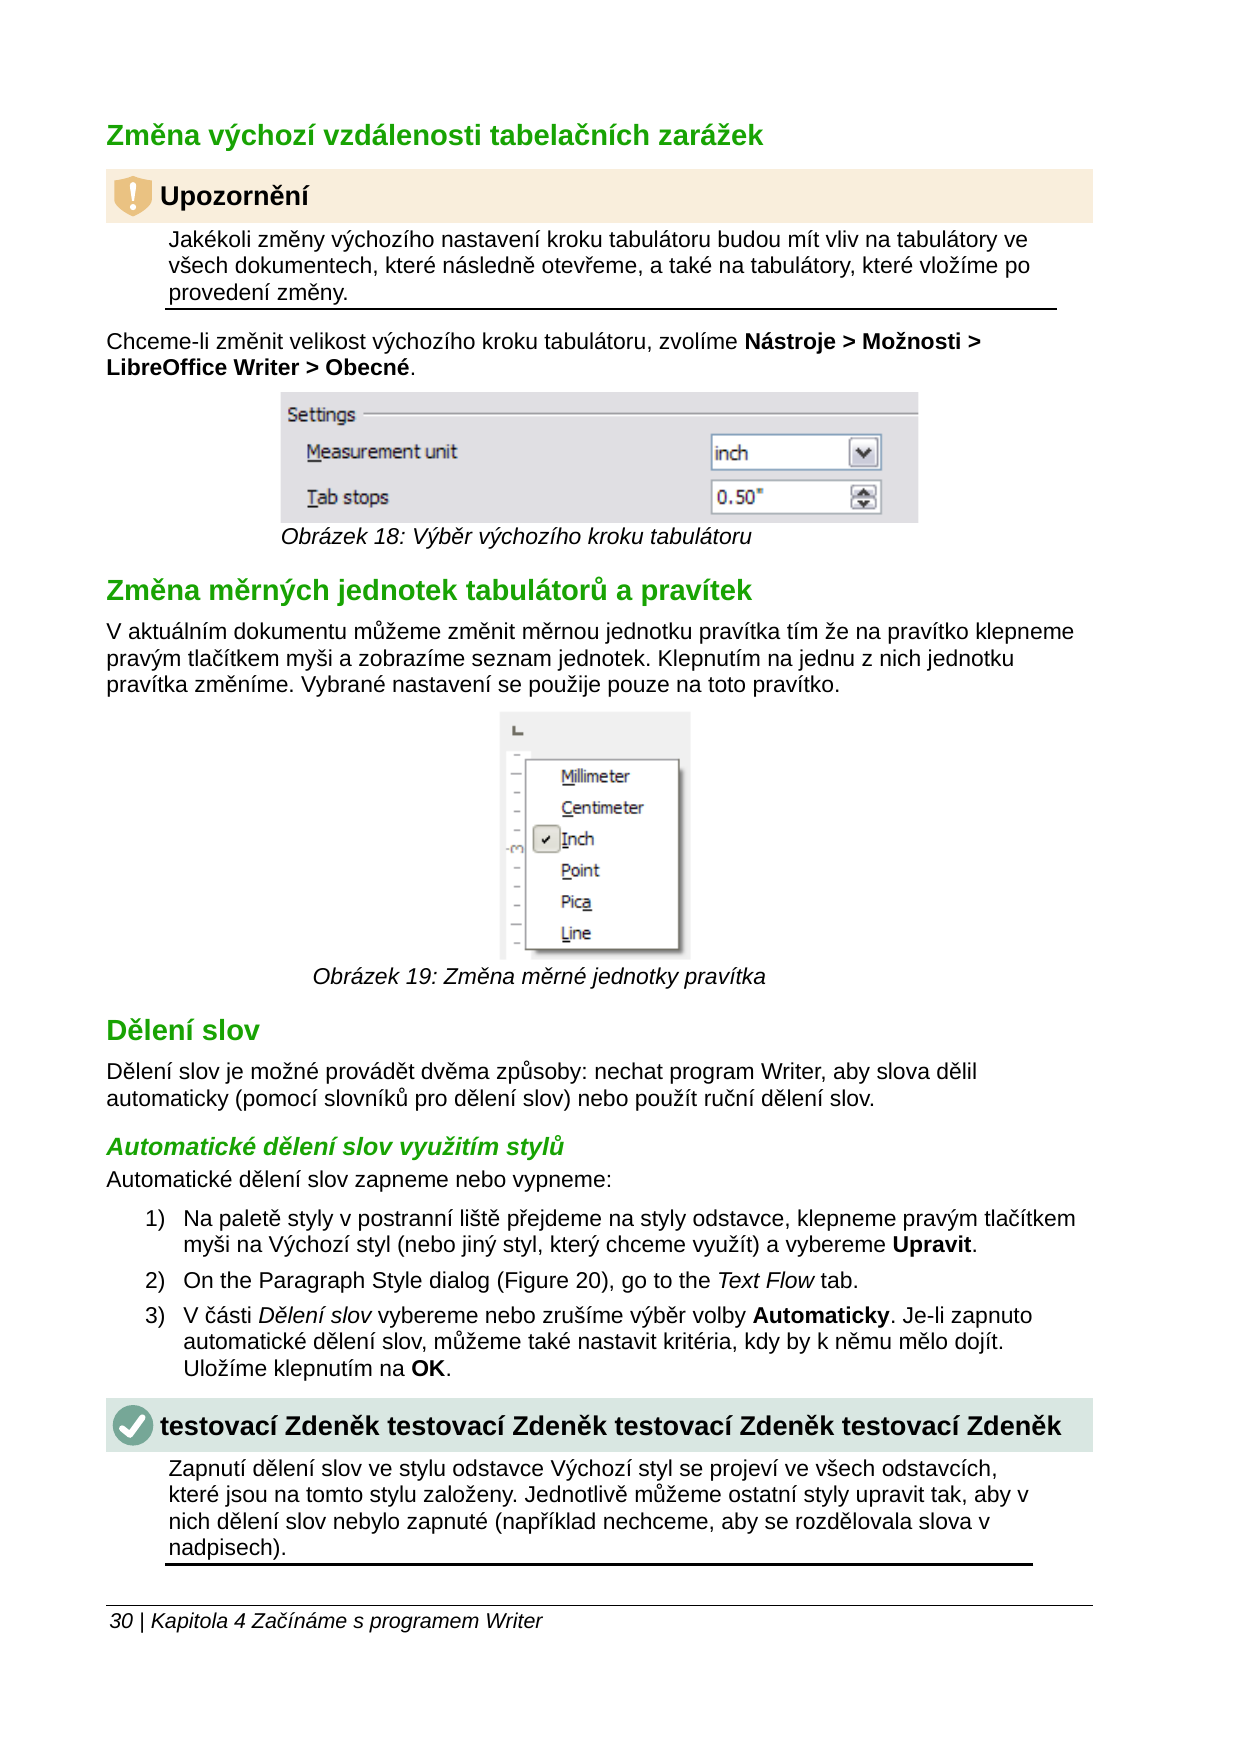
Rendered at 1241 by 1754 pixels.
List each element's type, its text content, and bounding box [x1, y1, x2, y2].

text Chceme-li změnit velikost výchozího kroku tabulátoru, zvolíme Nástroje > Možnosti > LibreOffice Writer > Obecné. [106, 328, 1093, 380]
text Obrázek 18: Výběr výchozího kroku tabulátoru [281, 523, 918, 549]
text V aktuálním dokumentu můžeme změnit měrnou jednotku pravítka tím že na pravítko klepneme pravým tlačítkem myši a zobrazíme seznam jednotek. Klepnutím na jednu z nich jednotku pravítka změníme. Vybrané nastavení se použije pouze na toto pravítko. [106, 618, 1093, 697]
text Jakékoli změny výchozího nastavení kroku tabulátoru budou mít vliv na tabulátory ve všech dokumentech, které následně otevřeme, a také na tabulátory, které vložíme po provedení změny. [165, 223, 1057, 308]
list On the Paragraph Style dialog (Figure 20), go to the Text Flow tab. [165, 1267, 1093, 1293]
list Automatické dělení slov zapneme nebo vypneme: [106, 1166, 1093, 1192]
picture [280, 392, 919, 523]
subtitle Změna měrných jednotek tabulátorů a pravítek [106, 573, 1093, 606]
text Obrázek 19: Změna měrné jednotky pravítka [312, 710, 886, 989]
list V části Dělení slov vybereme nebo zrušíme výběr volby Automaticky. Je-li zapnuto automatické dělení slov, můžeme také nastavit kritéria, kdy by k němu mělo dojít. Uložíme klepnutím na OK. [165, 1302, 1093, 1381]
text Zapnutí dělení slov ve stylu odstavce Výchozí styl se projeví ve všech odstavcích, které jsou na tomto stylu založeny. Jednotlivě můžeme ostatní styly upravit tak, aby v nich dělení slov nebylo zapnuté (například nechceme, aby se rozdělovala slova v nadpisech). [165, 1452, 1033, 1563]
subtitle Změna výchozí vzdálenosti tabelačních zarážek [106, 118, 1093, 152]
list Na paletě styly v postranní liště přejdeme na styly odstavce, klepneme pravým tlačítkem myši na Výchozí styl (nebo jiný styl, který chceme využít) a vybereme Upravit. [165, 1205, 1093, 1258]
picture [497, 709, 694, 963]
subtitle testovací Zdeněk testovací Zdeněk testovací Zdeněk testovací Zdeněk [106, 1398, 1093, 1452]
subtitle Dělení slov [106, 1013, 1093, 1046]
subtitle Automatické dělení slov využitím stylů [106, 1131, 1093, 1160]
text Dělení slov je možné provádět dvěma způsoby: nechat program Writer, aby slova dělil automaticky (pomocí slovníků pro dělení slov) nebo použít ruční dělení slov. [106, 1058, 1093, 1111]
subtitle Upozornění [106, 169, 1093, 223]
